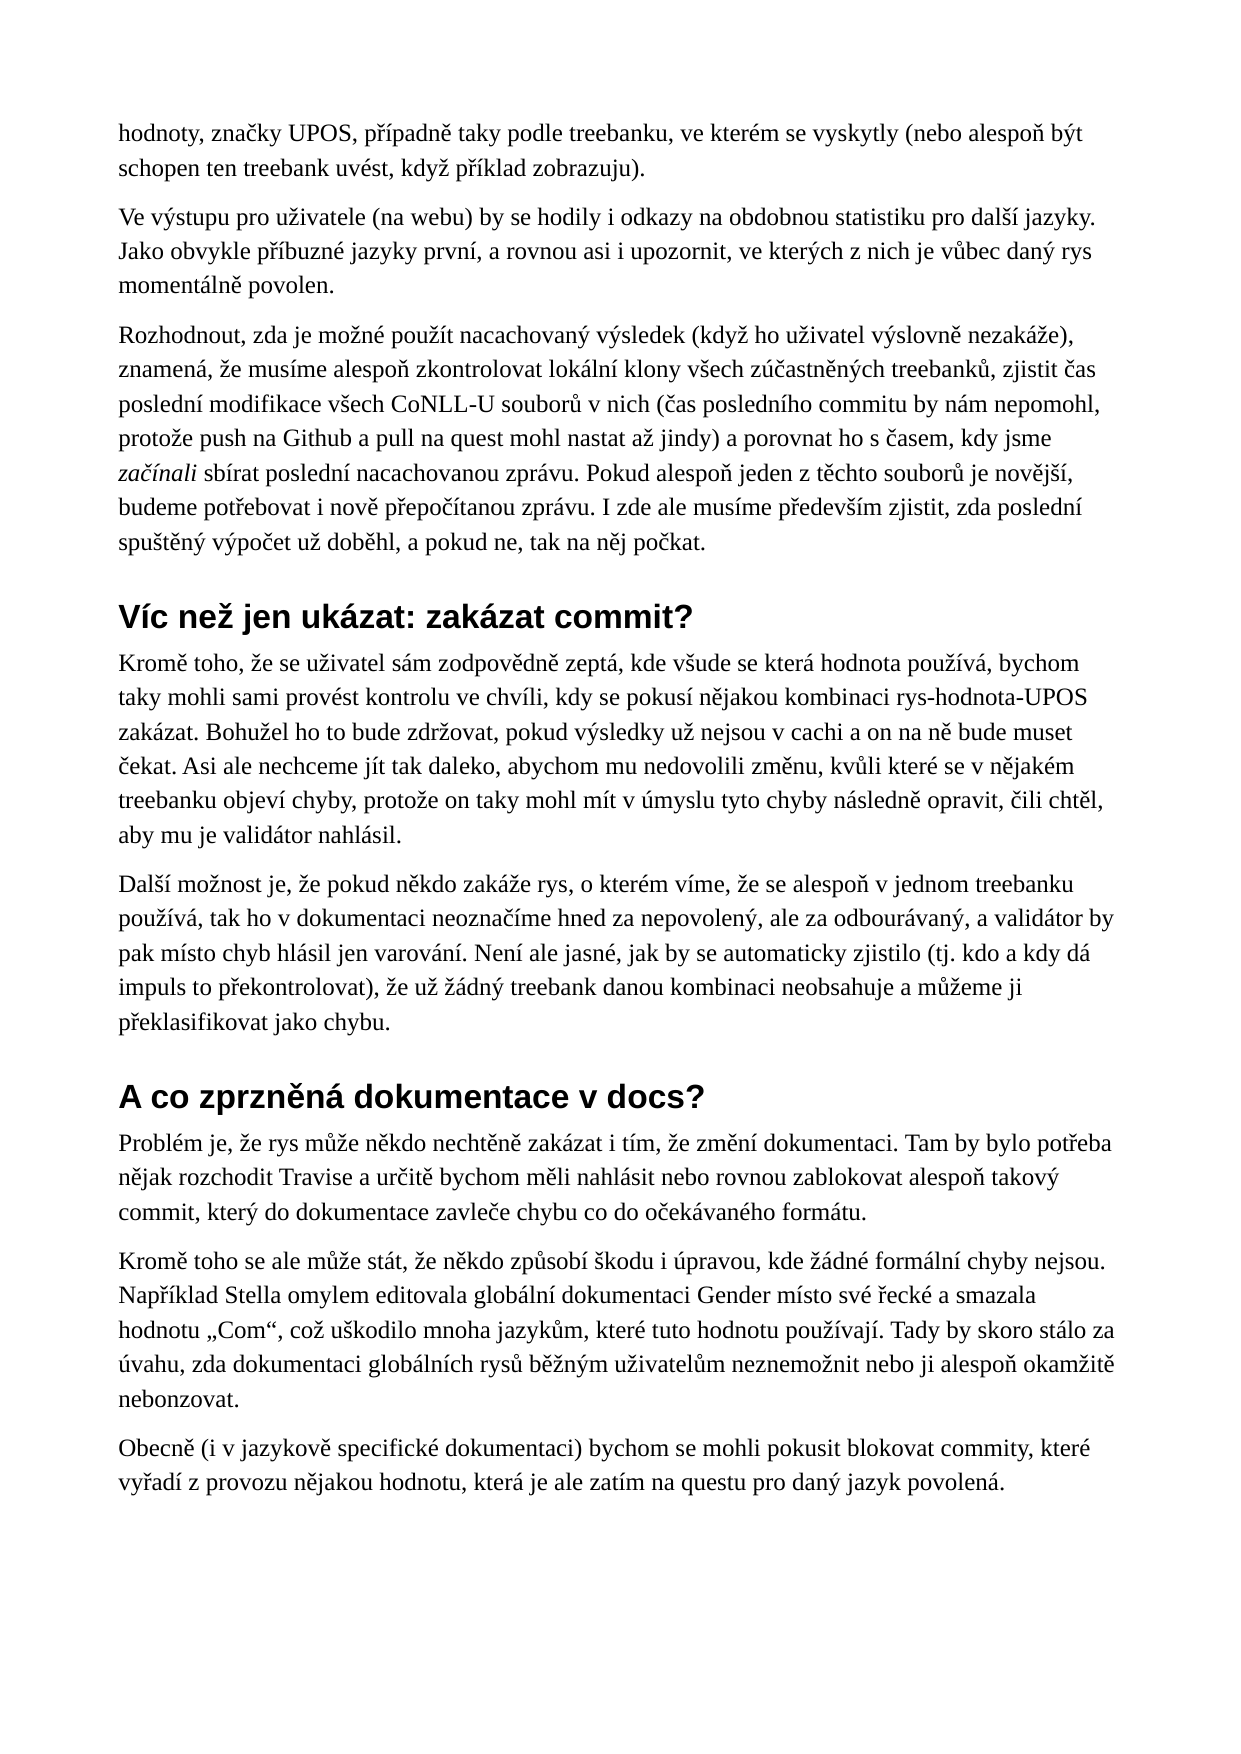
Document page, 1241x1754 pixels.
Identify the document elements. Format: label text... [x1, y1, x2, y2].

text Rozhodnout, zda je možné použít nacachovaný výsledek (když ho uživatel výslovně nezakáže), znamená, že musíme alespoň zkontrolovat lokální klony všech zúčastněných treebanků, zjistit čas poslední modifikace všech CoNLL-U souborů v nich (čas posledního commitu by nám nepomohl, protože push na Github a pull na quest mohl nastat až jindy) a porovnat ho s časem, kdy jsme začínali sbírat poslední nacachovanou zprávu. Pokud alespoň jeden z těchto souborů je novější, budeme potřebovat i nově přepočítanou zprávu. I zde ale musíme především zjistit, zda poslední spuštěný výpočet už doběhl, a pokud ne, tak na něj počkat. [118, 320, 1122, 555]
text Problém je, že rys může někdo nechtěně zakázat i tím, že změní dokumentaci. Tam by bylo potřeba nějak rozchodit Travise a určitě bychom měli nahlásit nebo rovnou zablokovat alespoň takový commit, který do dokumentace zavleče chybu co do očekávaného formátu. [118, 1128, 1122, 1226]
text hodnoty, značky UPOS, případně taky podle treebanku, ve kterém se vyskytly (nebo alespoň být schopen ten treebank uvést, když příklad zobrazuju). [118, 118, 1122, 181]
text Další možnost je, že pokud někdo zakáže rys, o kterém víme, že se alespoň v jednom treebanku používá, tak ho v dokumentaci neoznačíme hned za nepovolený, ale za odbourávaný, a validátor by pak místo chyb hlásil jen varování. Není ale jasné, jak by se automaticky zjistilo (tj. kdo a kdy dá impuls to překontrolovat), že už žádný treebank danou kombinaci neobsahuje a můžeme ji překlasifikovat jako chybu. [118, 869, 1122, 1036]
subtitle A co zprzněná dokumentace v docs? [118, 1077, 1122, 1116]
text Kromě toho se ale může stát, že někdo způsobí škodu i úpravou, kde žádné formální chyby nejsou. Například Stella omylem editovala globální dokumentaci Gender místo své řecké a smazala hodnotu „Com“, což uškodilo mnoha jazykům, které tuto hodnotu používají. Tady by skoro stálo za úvahu, zda dokumentaci globálních rysů běžným uživatelům neznemožnit nebo ji alespoň okamžitě nebonzovat. [118, 1246, 1122, 1413]
subtitle Víc než jen ukázat: zakázat commit? [118, 596, 1122, 635]
text Obecně (i v jazykově specifické dokumentaci) bychom se mohli pokusit blokovat commity, které vyřadí z provozu nějakou hodnotu, která je ale zatím na questu pro daný jazyk povolená. [118, 1433, 1122, 1496]
text Kromě toho, že se uživatel sám zodpovědně zeptá, kde všude se která hodnota používá, bychom taky mohli sami provést kontrolu ve chvíli, kdy se pokusí nějakou kombinaci rys-hodnota-UPOS zakázat. Bohužel ho to bude zdržovat, pokud výsledky už nejsou v cachi a on na ně bude muset čekat. Asi ale nechceme jít tak daleko, abychom mu nedovolili změnu, kvůli které se v nějakém treebanku objeví chyby, protože on taky mohl mít v úmyslu tyto chyby následně opravit, čili chtěl, aby mu je validátor nahlásil. [118, 648, 1122, 849]
text Ve výstupu pro uživatele (na webu) by se hodily i odkazy na obdobnou statistiku pro další jazyky. Jako obvykle příbuzné jazyky první, a rovnou asi i upozornit, ve kterých z nich je vůbec daný rys momentálně povolen. [118, 202, 1122, 299]
